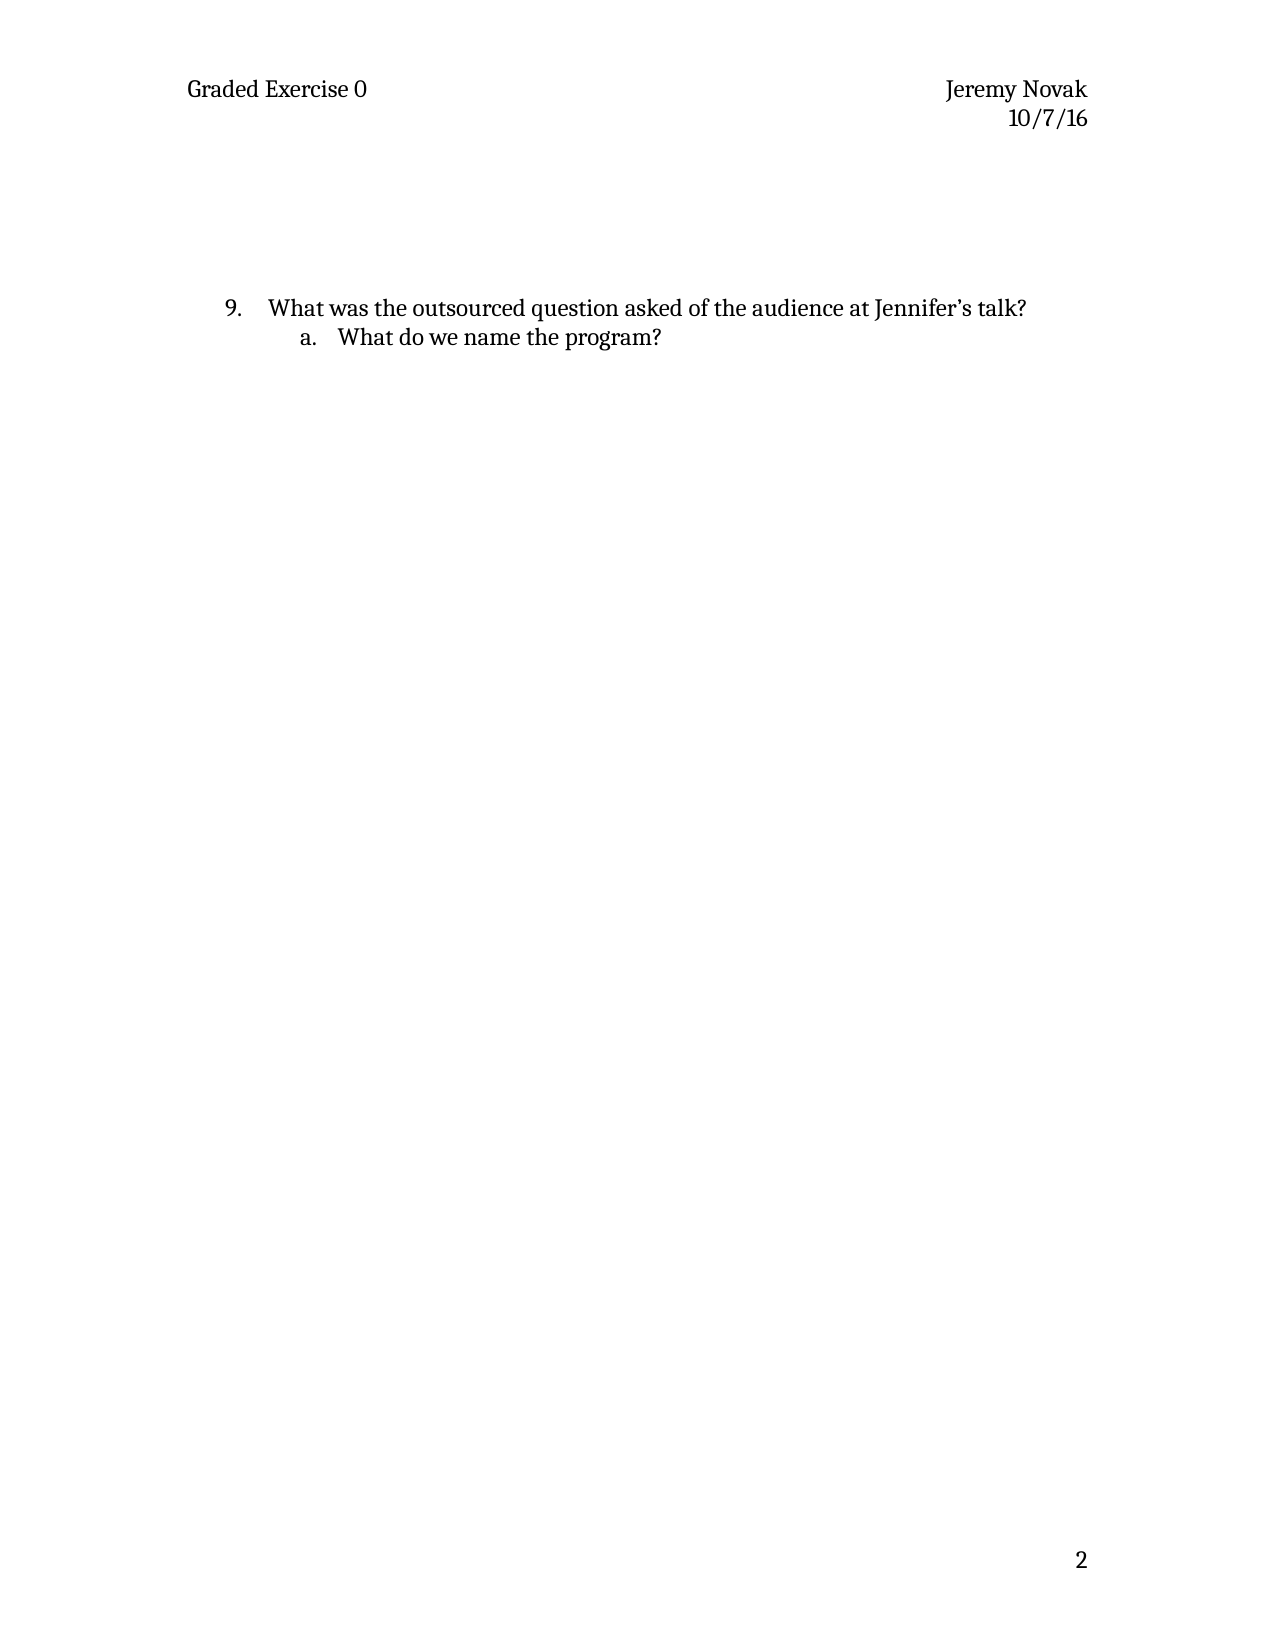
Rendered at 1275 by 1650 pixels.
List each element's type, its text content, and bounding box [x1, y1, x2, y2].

list What do we name the program? [300, 322, 1087, 351]
list What was the outsourced question asked of the audience at Jennifer’s talk? [225, 294, 1087, 322]
